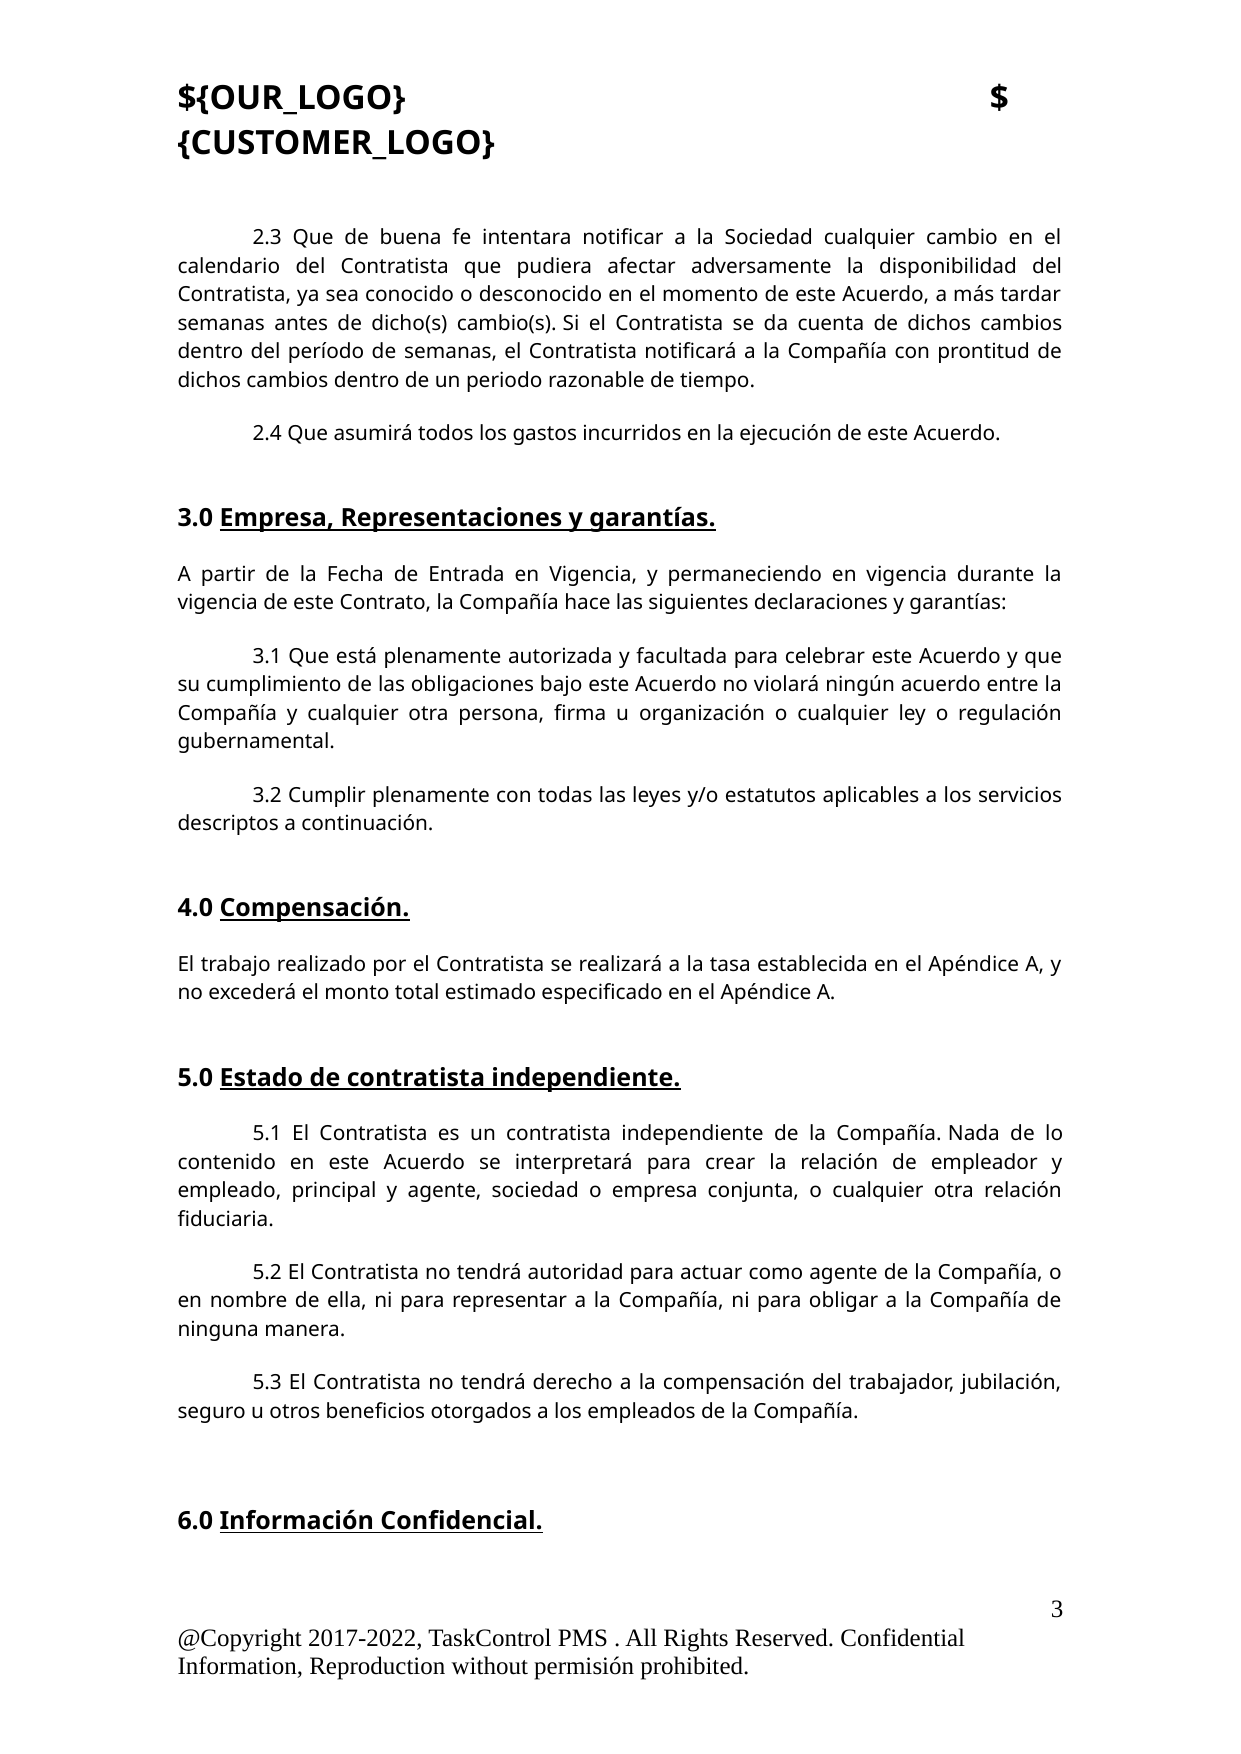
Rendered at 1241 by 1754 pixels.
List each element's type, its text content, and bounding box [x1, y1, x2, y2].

text 3.2 Cumplir plenamente con todas las leyes y/o estatutos aplicables a los servicios descriptos a continuación. [177, 780, 1063, 837]
text El trabajo realizado por el Contratista se realizará a la tasa establecida en el Apéndice A, y no excederá el monto total estimado especificado en el Apéndice A. [177, 949, 1063, 1006]
text 5.3 El Contratista no tendrá derecho a la compensación del trabajador, jubilación, seguro u otros beneficios otorgados a los empleados de la Compañía. [177, 1367, 1063, 1424]
text 3.1 Que está plenamente autorizada y facultada para celebrar este Acuerdo y que su cumplimiento de las obligaciones bajo este Acuerdo no violará ningún acuerdo entre la Compañía y cualquier otra persona, firma u organización o cualquier ley o regulación gubernamental. [177, 641, 1063, 755]
text 5.0 Estado de contratista independiente. [177, 1031, 1063, 1093]
text 2.4 Que asumirá todos los gastos incurridos en la ejecución de este Acuerdo. [177, 418, 1063, 447]
text 6.0 Información Confidencial. [177, 1503, 1063, 1537]
text 3.0 Empresa, Representaciones y garantías. [177, 472, 1063, 534]
text 5.2 El Contratista no tendrá autoridad para actuar como agente de la Compañía, o en nombre de ella, ni para representar a la Compañía, ni para obligar a la Compañía de ninguna manera. [177, 1257, 1063, 1342]
text 5.1 El Contratista es un contratista independiente de la Compañía. Nada de lo contenido en este Acuerdo se interpretará para crear la relación de empleador y empleado, principal y agente, sociedad o empresa conjunta, o cualquier otra relación fiduciaria. [177, 1118, 1063, 1232]
text A partir de la Fecha de Entrada en Vigencia, y permaneciendo en vigencia durante la vigencia de este Contrato, la Compañía hace las siguientes declaraciones y garantías: [177, 559, 1063, 616]
text 2.3 Que de buena fe intentara notificar a la Sociedad cualquier cambio en el calendario del Contratista que pudiera afectar adversamente la disponibilidad del Contratista, ya sea conocido o desconocido en el momento de este Acuerdo, a más tardar semanas antes de dicho(s) cambio(s). Si el Contratista se da cuenta de dichos cambios dentro del período de semanas, el Contratista notificará a la Compañía con prontitud de dichos cambios dentro de un periodo razonable de tiempo. [177, 222, 1063, 393]
text 4.0 Compensación. [177, 862, 1063, 924]
